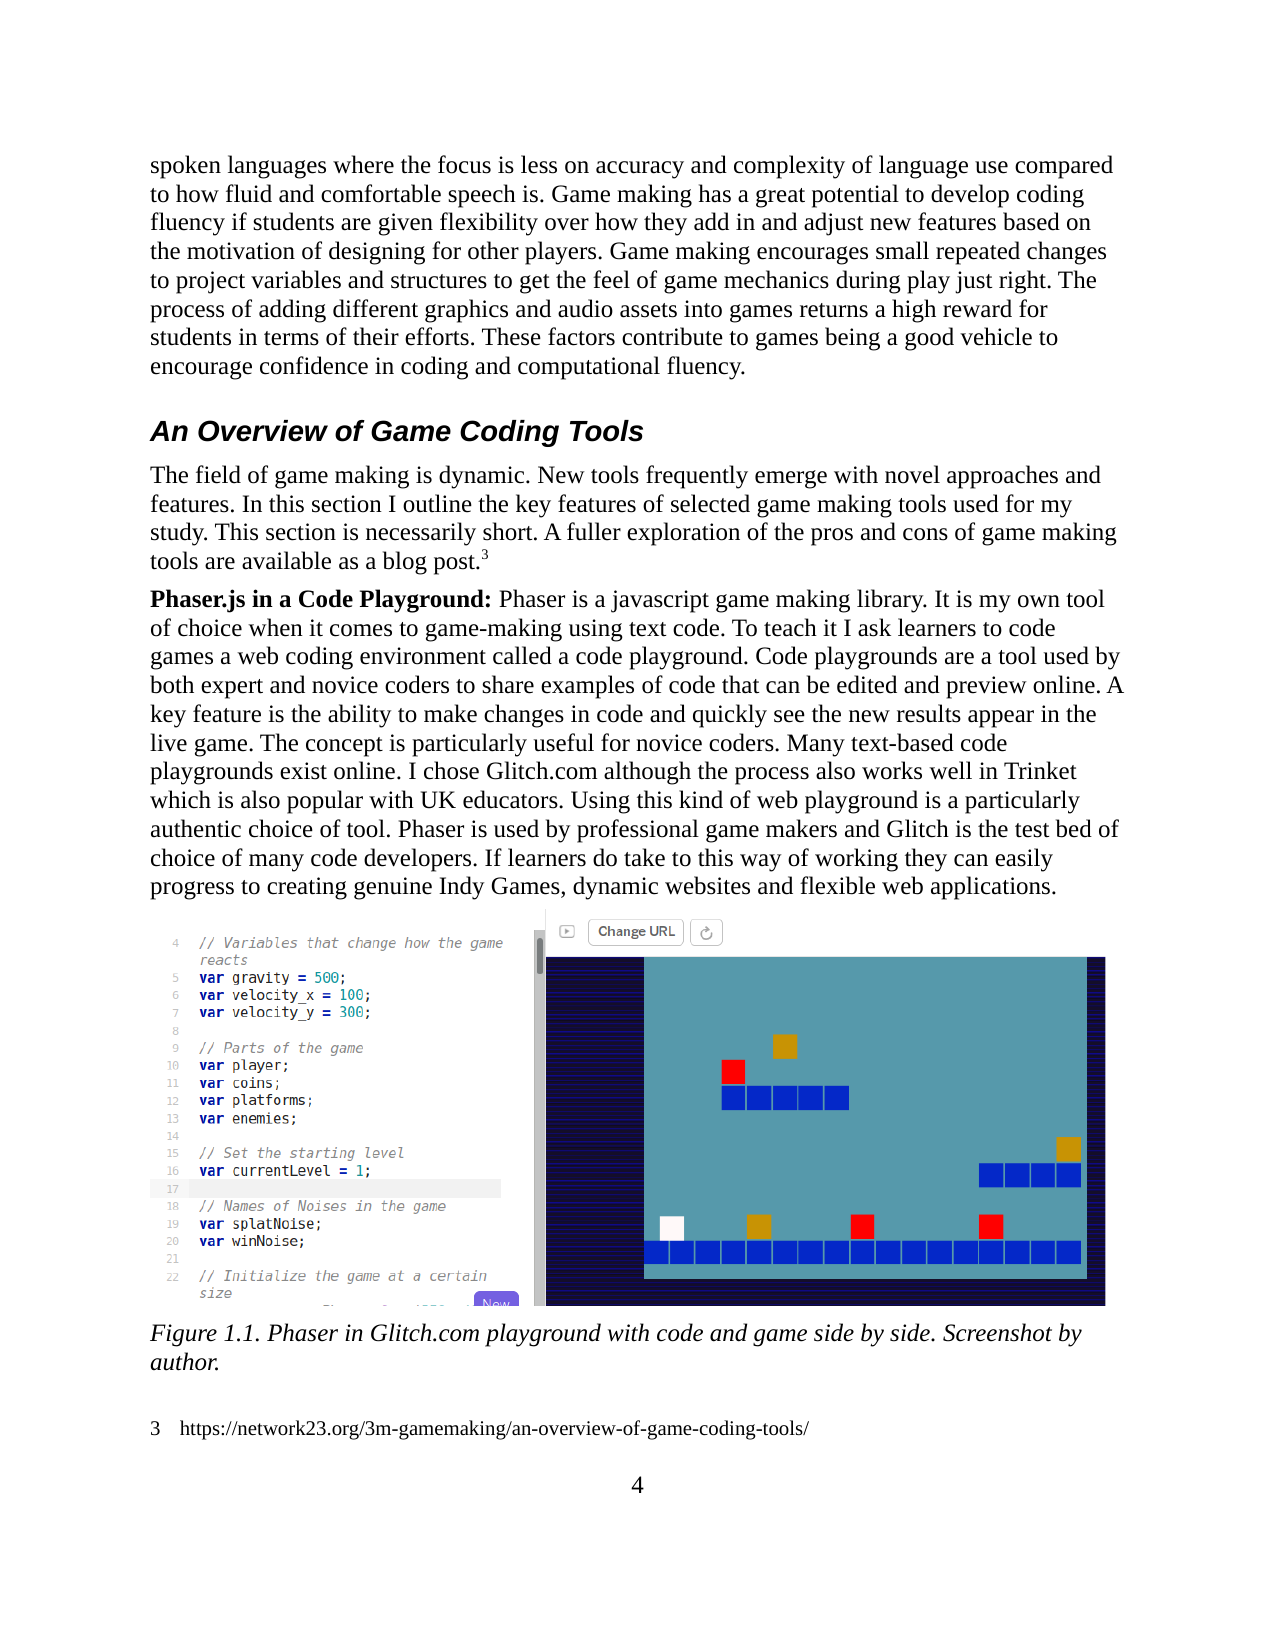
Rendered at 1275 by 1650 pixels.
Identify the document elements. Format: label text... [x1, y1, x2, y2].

text Figure 1.1. Phaser in Glitch.com playground with code and game side by side. Screenshot by author. [150, 1318, 1125, 1376]
text The field of game making is dynamic. New tools frequently emerge with novel approaches and features. In this section I outline the key features of selected game making tools used for my study. This section is necessarily short. A fuller exploration of the pros and cons of game making tools are available as a blog post. [150, 460, 1125, 575]
text https://network23.org/3m-gamemaking/an-overview-of-game-coding-tools/ [150, 1416, 1125, 1440]
subtitle An Overview of Game Coding Tools [150, 414, 1125, 447]
text Phaser.js in a Code Playground: Phaser is a javascript game making library. It is my own tool of choice when it comes to game-making using text code. To teach it I ask learners to code games a web coding environment called a code playground. Code playgrounds are a tool used by both expert and novice coders to share examples of code that can be edited and preview online. A key feature is the ability to make changes in code and quickly see the new results appear in the live game. The concept is particularly useful for novice coders. Many text-based code playgrounds exist online. I chose Glitch.com although the process also works well in Trinket which is also popular with UK educators. Using this kind of web playground is a particularly authentic choice of tool. Phaser is used by professional game makers and Glitch is the test bed of choice of many code developers. If learners do take to this way of working they can easily progress to creating genuine Indy Games, dynamic websites and flexible web applications. [150, 584, 1125, 900]
picture [150, 909, 1106, 1306]
text spoken languages where the focus is less on accuracy and complexity of language use compared to how fluid and comfortable speech is. Game making has a great potential to develop coding fluency if students are given flexibility over how they add in and adjust new features based on the motivation of designing for other players. Game making encourages small repeated changes to project variables and structures to get the feel of game mechanics during play just right. The process of adding different graphics and audio assets into games returns a high reward for students in terms of their efforts. These factors contribute to games being a good vehicle to encourage confidence in coding and computational fluency. [150, 150, 1125, 380]
